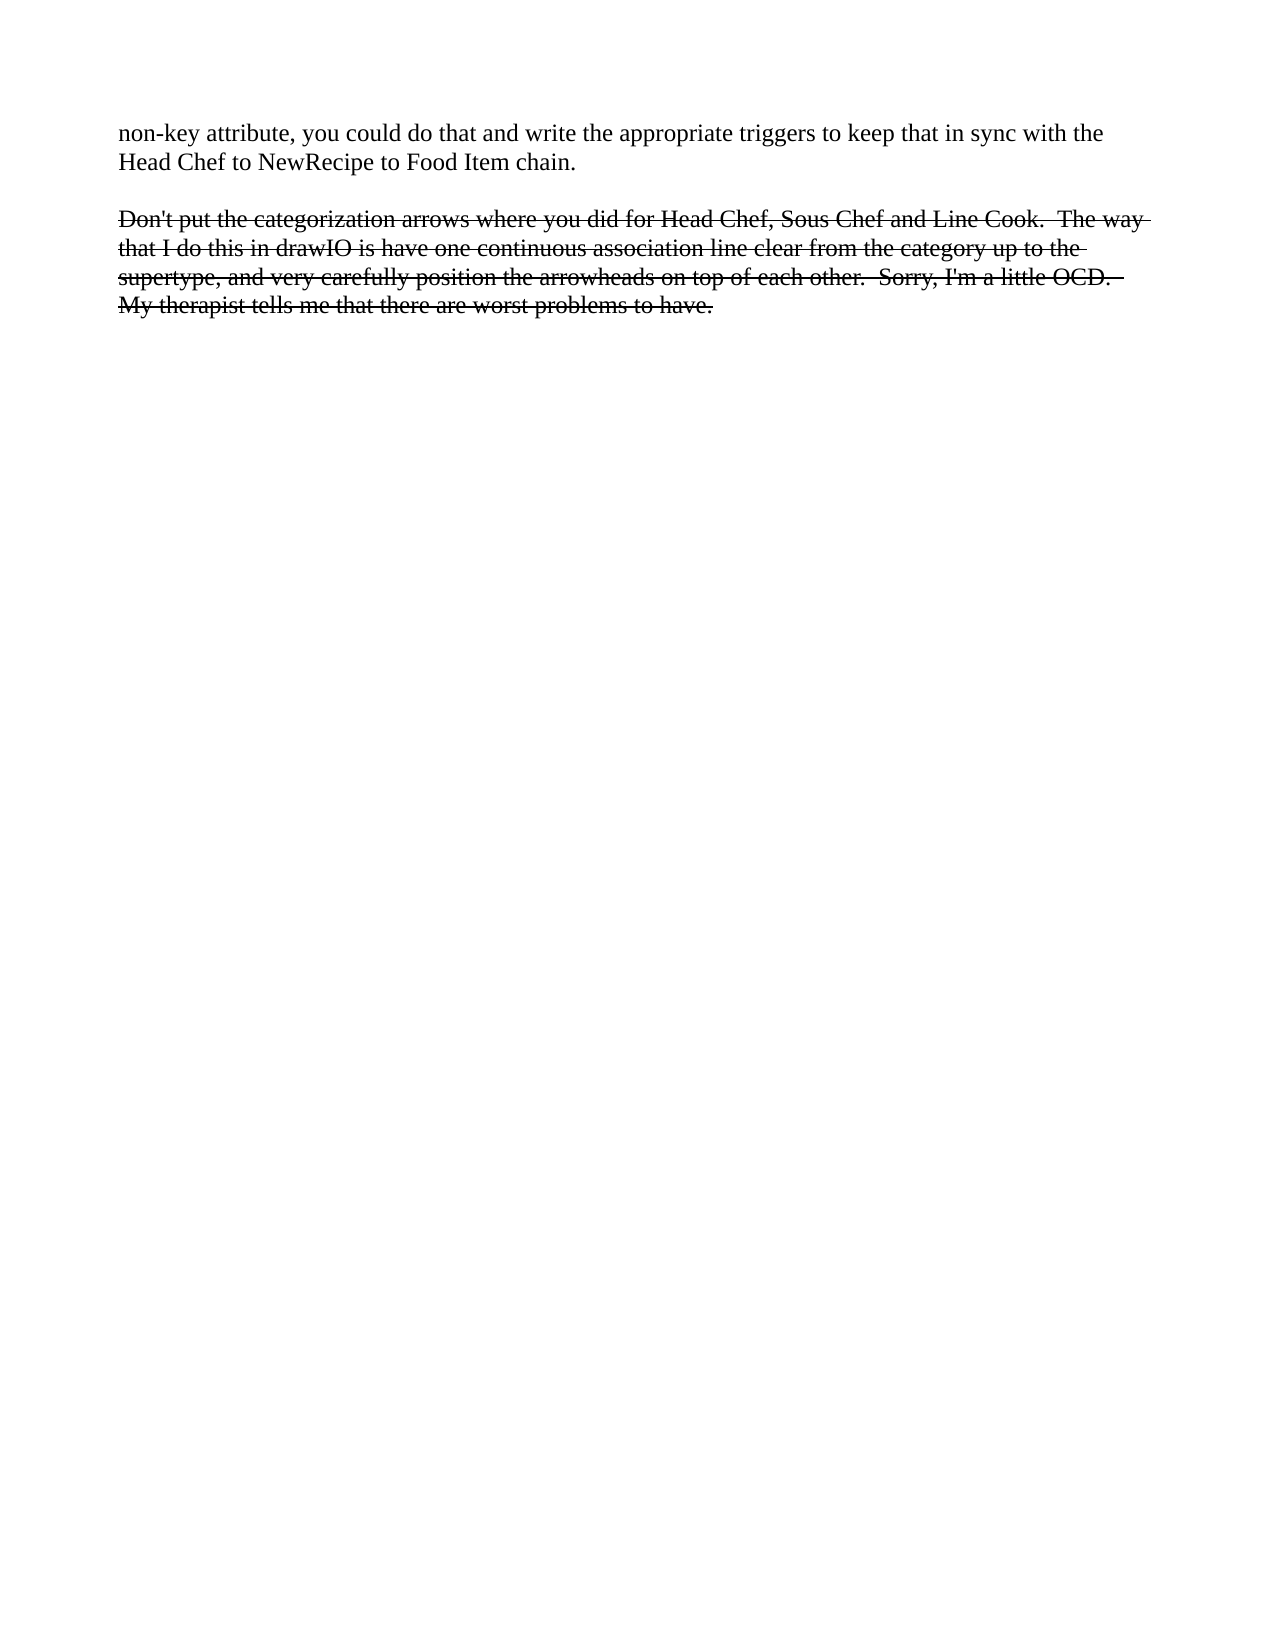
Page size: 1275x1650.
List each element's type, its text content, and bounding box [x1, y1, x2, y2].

text non-key attribute, you could do that and write the appropriate triggers to keep that in sync with the Head Chef to NewRecipe to Food Item chain. [118, 118, 1157, 176]
text Don't put the categorization arrows where you did for Head Chef, Sous Chef and Line Cook. The way that I do this in drawIO is have one continuous association line clear from the category up to the supertype, and very carefully position the arrowheads on top of each other. Sorry, I'm a little OCD. My therapist tells me that there are worst problems to have. [118, 204, 1157, 319]
